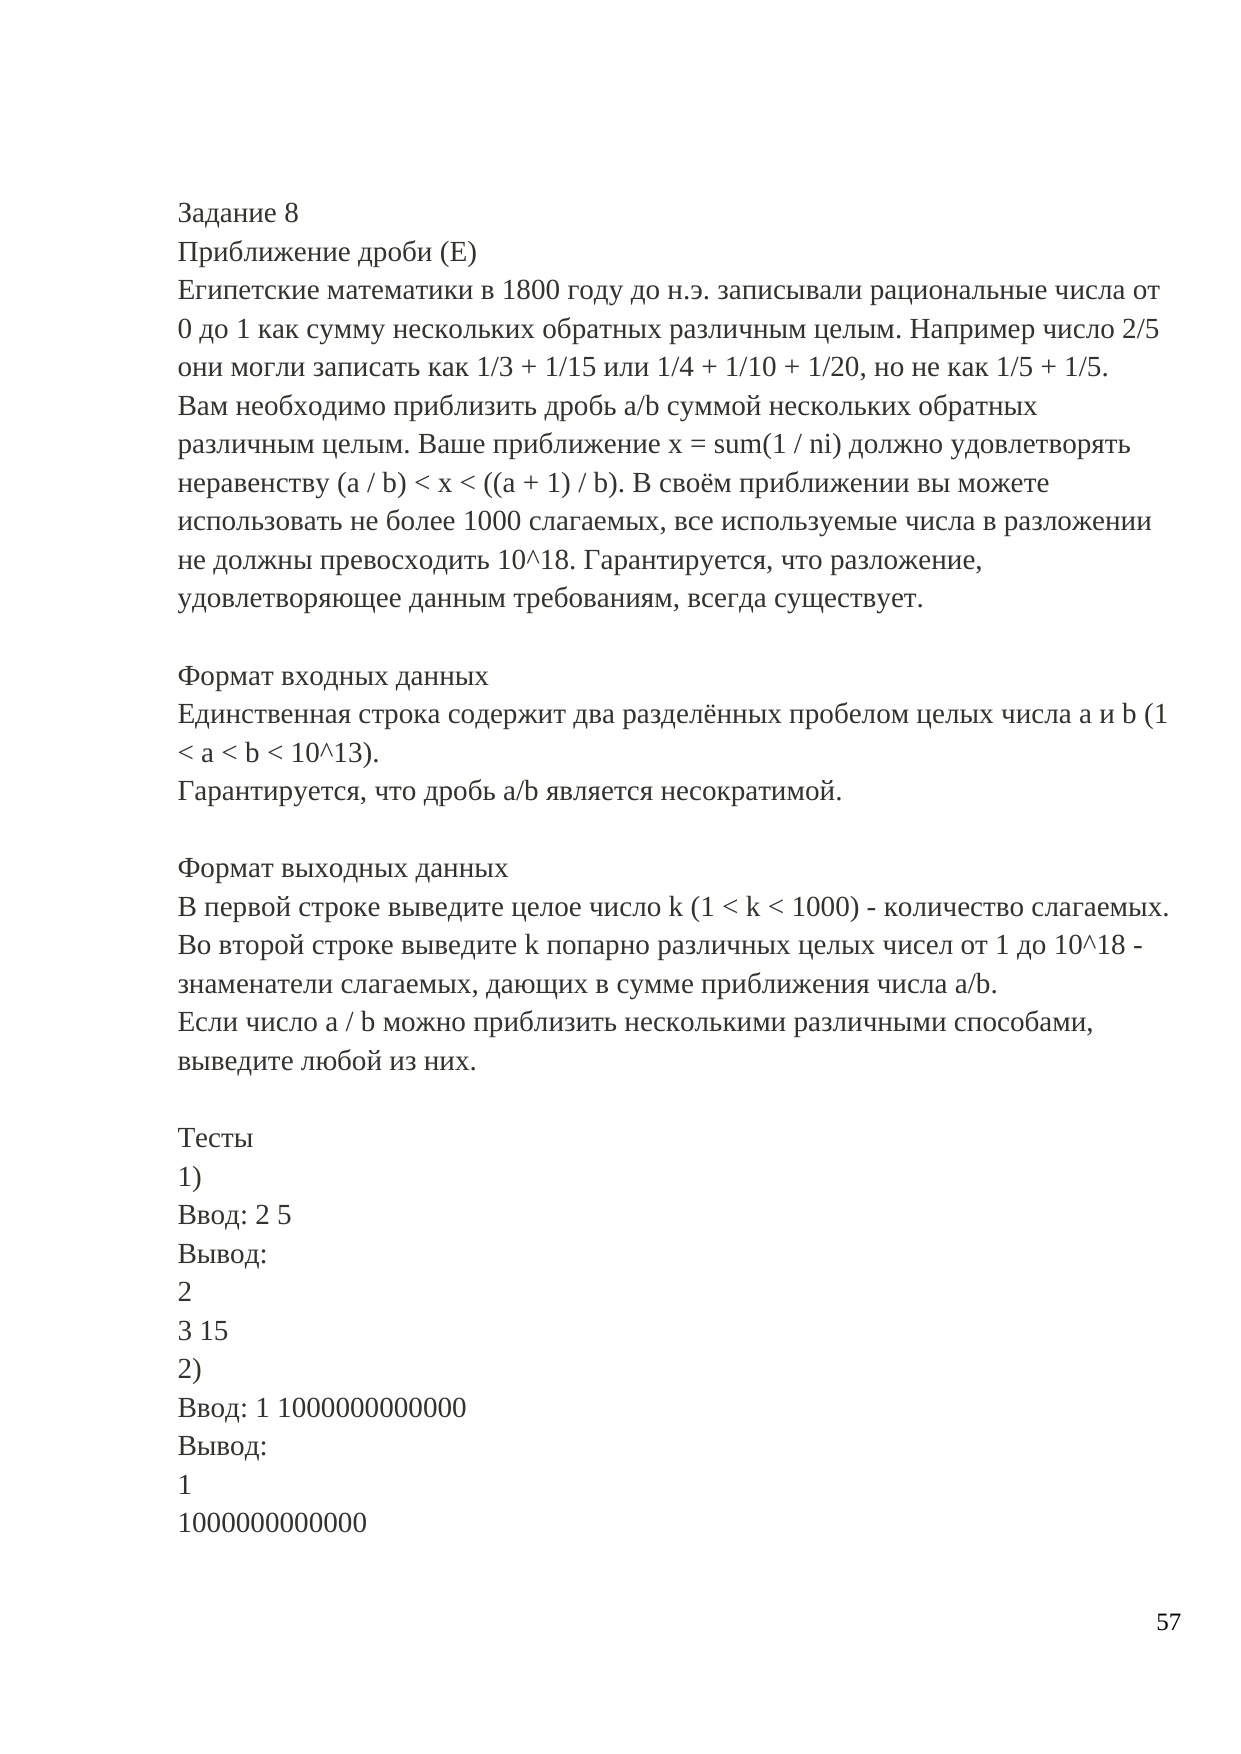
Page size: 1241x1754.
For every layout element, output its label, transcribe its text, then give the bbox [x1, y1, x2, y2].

text Формат входных данных [177, 658, 1181, 691]
text 1 [177, 1467, 1181, 1501]
text 2) [177, 1351, 1181, 1385]
text Гарантируется, что дробь a/b является несократимой. [177, 773, 1181, 807]
text Если число a / b можно приблизить несколькими различными способами, выведите любой из них. [177, 1004, 1181, 1077]
text Ввод: 2 5 [177, 1197, 1181, 1231]
text В первой строке выведите целое число k (1 < k < 1000) - количество слагаемых. [177, 889, 1181, 922]
text 3 15 [177, 1313, 1181, 1346]
text Вам необходимо приблизить дробь a/b суммой нескольких обратных различным целым. Ваше приближение x = sum(1 / ni) должно удовлетворять неравенству (a / b) < x < ((a + 1) / b). В своём приближении вы можете использовать не более 1000 слагаемых, все используемые числа в разложении не должны превосходить 10^18. Гарантируется, что разложение, удовлетворяющее данным требованиям, всегда существует. [177, 388, 1181, 614]
text 1000000000000 [177, 1506, 1181, 1539]
text Вывод: [177, 1428, 1181, 1462]
text Вывод: [177, 1236, 1181, 1269]
text Во второй строке выведите k попарно различных целых чисел от 1 до 10^18 - знаменатели слагаемых, дающих в сумме приближения числа a/b. [177, 927, 1181, 999]
text 2 [177, 1274, 1181, 1308]
text Приближение дроби (E) [177, 234, 1181, 267]
text Тесты [177, 1120, 1181, 1154]
text Ввод: 1 1000000000000 [177, 1390, 1181, 1423]
text Формат выходных данных [177, 850, 1181, 884]
text 1) [177, 1159, 1181, 1192]
text Египетские математики в 1800 году до н.э. записывали рациональные числа от 0 до 1 как сумму нескольких обратных различным целым. Например число 2/5 они могли записать как 1/3 + 1/15 или 1/4 + 1/10 + 1/20, но не как 1/5 + 1/5. [177, 272, 1181, 383]
text Задание 8 [177, 195, 1181, 229]
text Единственная строка содержит два разделённых пробелом целых числа a и b (1 < a < b < 10^13). [177, 696, 1181, 768]
